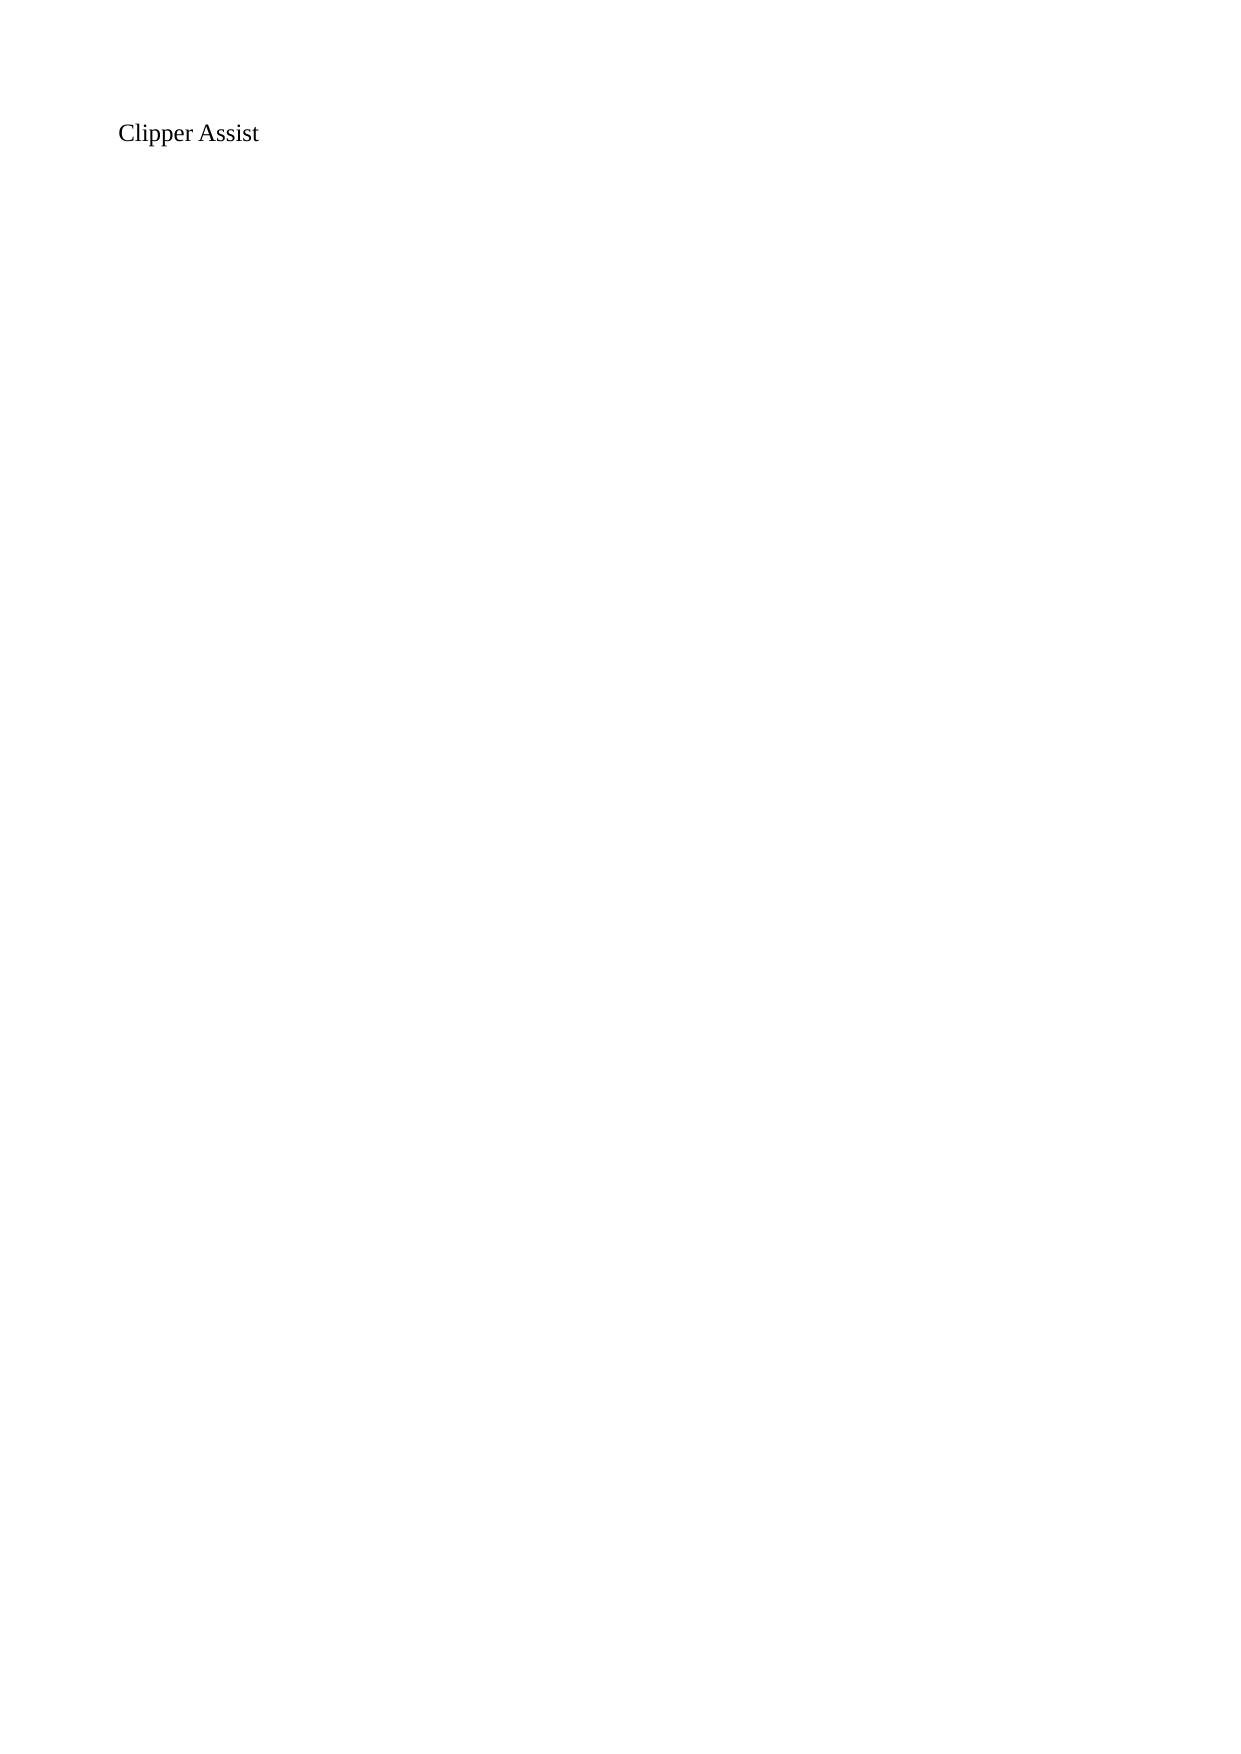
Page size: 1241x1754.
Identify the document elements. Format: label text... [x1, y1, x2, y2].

text Clipper Assist [118, 118, 1122, 147]
